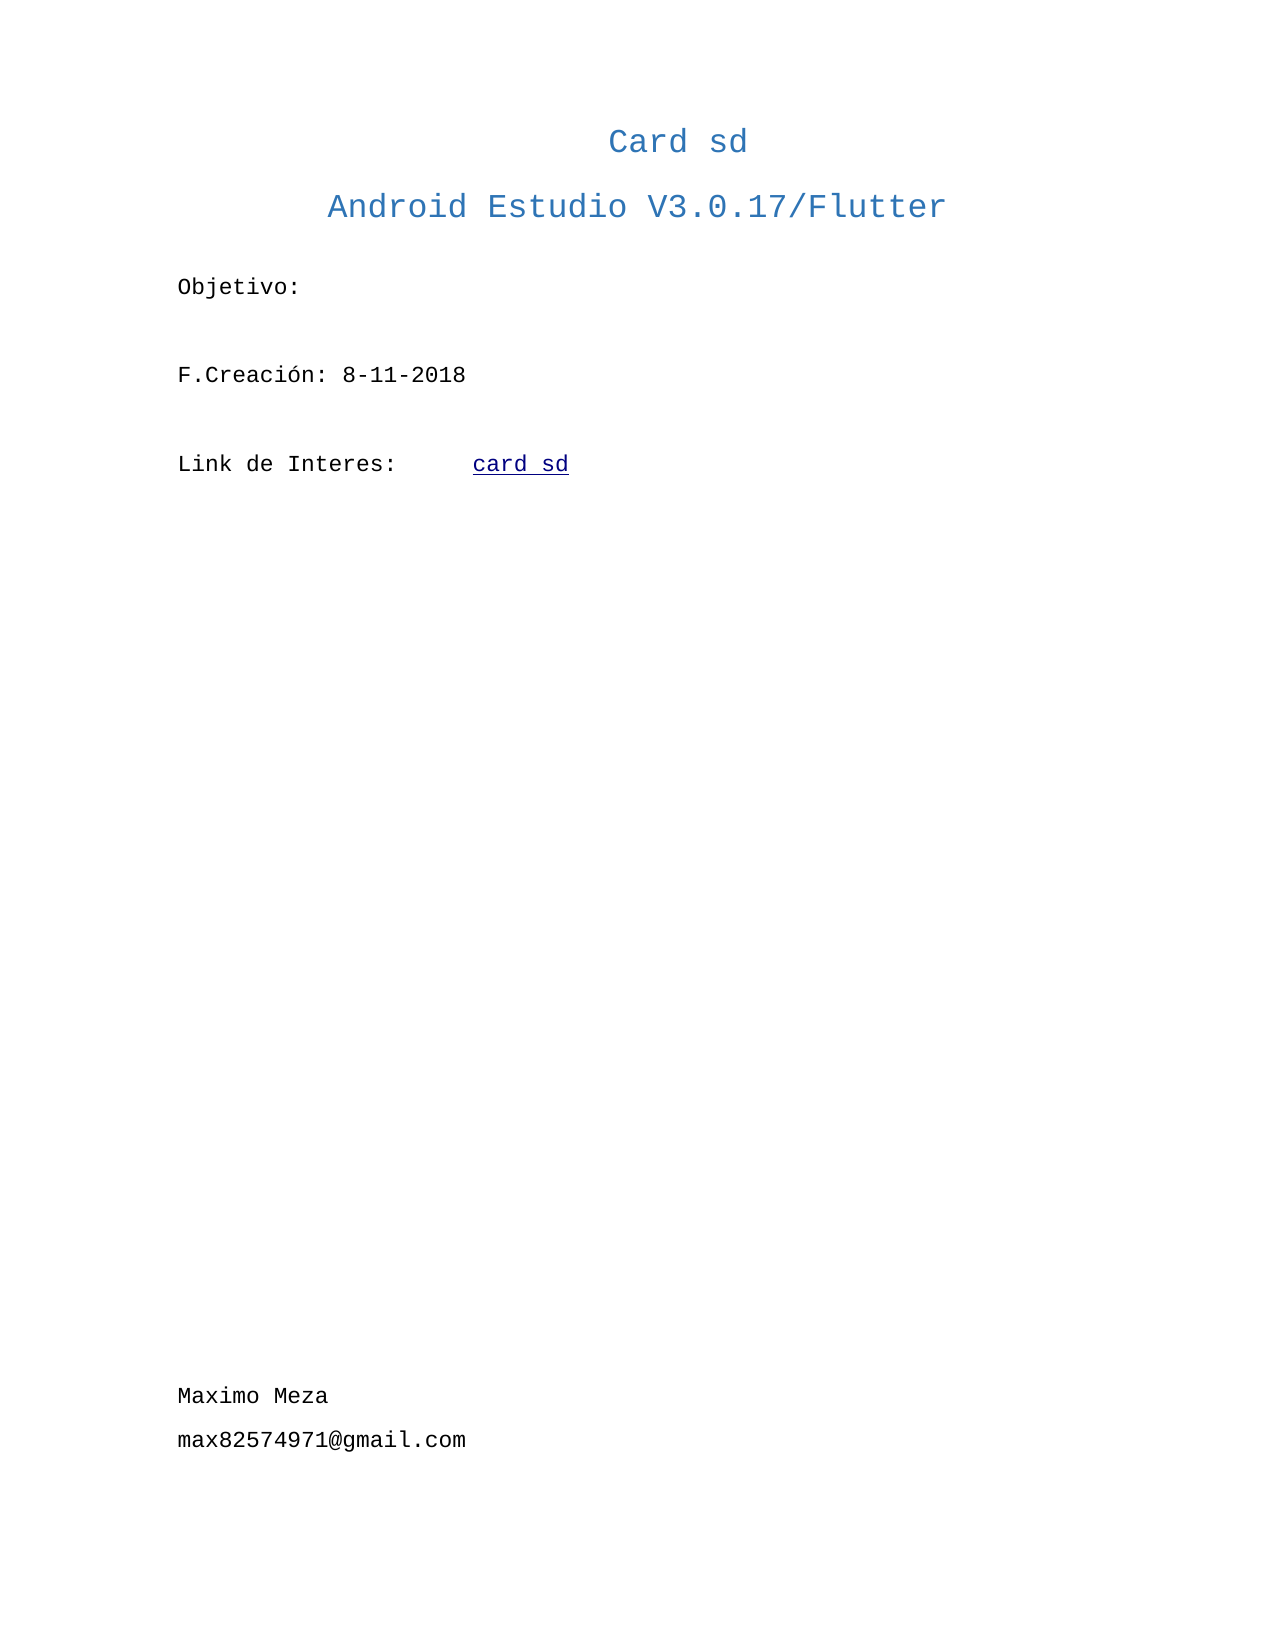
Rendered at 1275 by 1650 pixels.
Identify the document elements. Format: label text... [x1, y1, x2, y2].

text F.Creación: 8-11-2018 [177, 364, 1098, 390]
subtitle Card sd [177, 125, 1098, 163]
text max82574971@gmail.com [177, 1429, 1098, 1455]
text Objetivo: [177, 275, 1098, 301]
text Link de Interes: card sd [177, 452, 1098, 478]
text Maximo Meza [177, 1384, 1098, 1410]
subtitle Android Estudio V3.0.17/Flutter [177, 190, 1098, 228]
